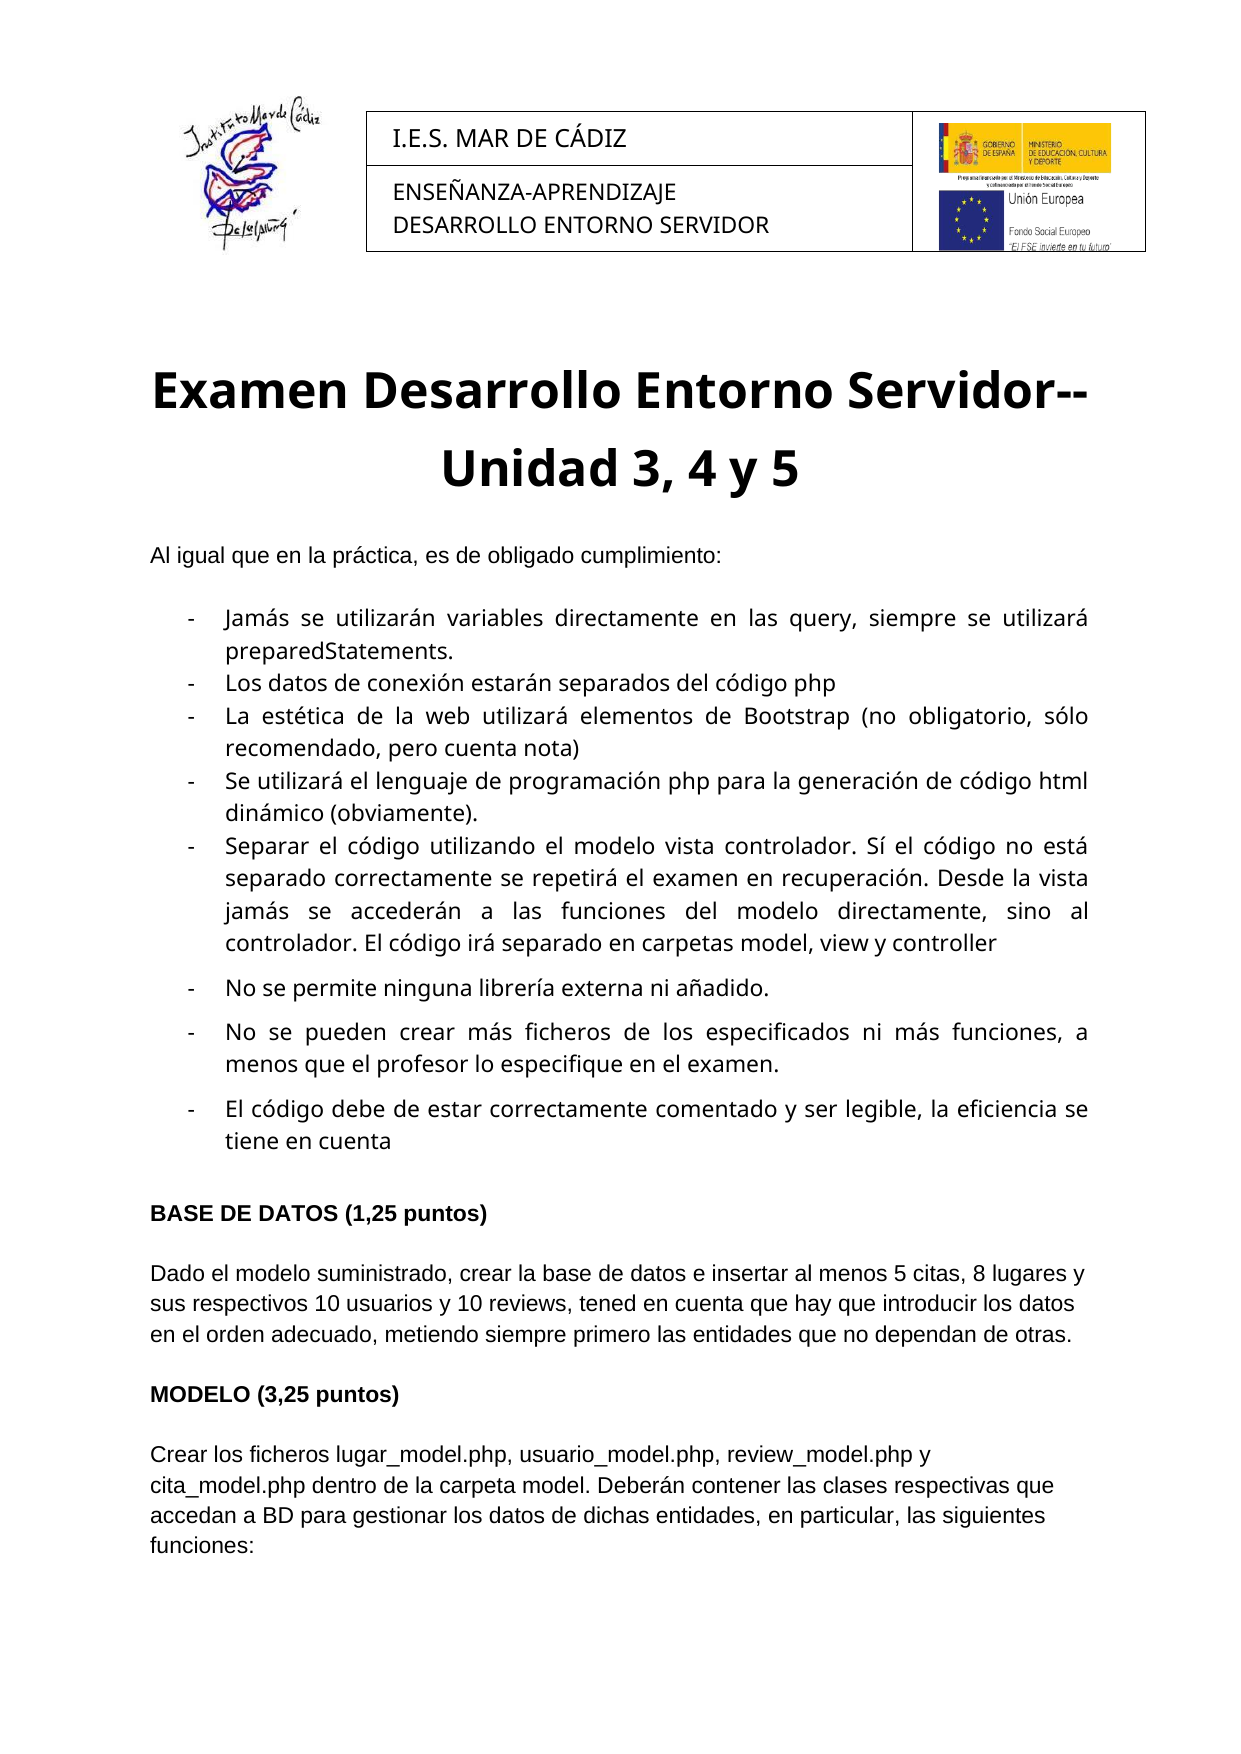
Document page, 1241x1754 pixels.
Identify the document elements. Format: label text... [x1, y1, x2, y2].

list Los datos de conexión estarán separados del código php [187, 667, 1090, 699]
text Examen Desarrollo Entorno Servidor-- Unidad 3, 4 y 5 [150, 355, 1090, 502]
text Dado el modelo suministrado, crear la base de datos e insertar al menos 5 citas, 8 lugares y sus respectivos 10 usuarios y 10 reviews, tened en cuenta que hay que introducir los datos en el orden adecuado, metiendo siempre primero las entidades que no dependan de otras. [150, 1260, 1090, 1347]
list La estética de la web utilizará elementos de Bootstrap (no obligatorio, sólo recomendado, pero cuenta nota) [187, 700, 1090, 764]
text BASE DE DATOS (1,25 puntos) [150, 1200, 1090, 1226]
picture [938, 123, 1112, 251]
text Crear los ficheros lugar_model.php, usuario_model.php, review_model.php y cita_model.php dentro de la carpeta model. Deberán contener las clases respectivas que accedan a BD para gestionar los datos de dichas entidades, en particular, las siguientes funciones: [150, 1441, 1090, 1558]
list Se utilizará el lenguaje de programación php para la generación de código html dinámico (obviamente). [187, 765, 1090, 829]
text MODELO (3,25 puntos) [150, 1381, 1090, 1407]
list No se pueden crear más ficheros de los especificados ni más funciones, a menos que el profesor lo especifique en el examen. [187, 1016, 1090, 1080]
list Jamás se utilizarán variables directamente en las query, siempre se utilizará preparedStatements. [187, 602, 1090, 666]
list El código debe de estar correctamente comentado y ser legible, la eficiencia se tiene en cuenta [187, 1093, 1090, 1156]
picture [157, 96, 335, 263]
list Separar el código utilizando el modelo vista controlador. Sí el código no está separado correctamente se repetirá el examen en recuperación. Desde la vista jamás se accederán a las funciones del modelo directamente, sino al controlador. El código irá separado en carpetas model, view y controller [187, 830, 1090, 959]
text Al igual que en la práctica, es de obligado cumplimiento: [150, 542, 1090, 568]
list No se permite ninguna librería externa ni añadido. [187, 972, 1090, 1003]
